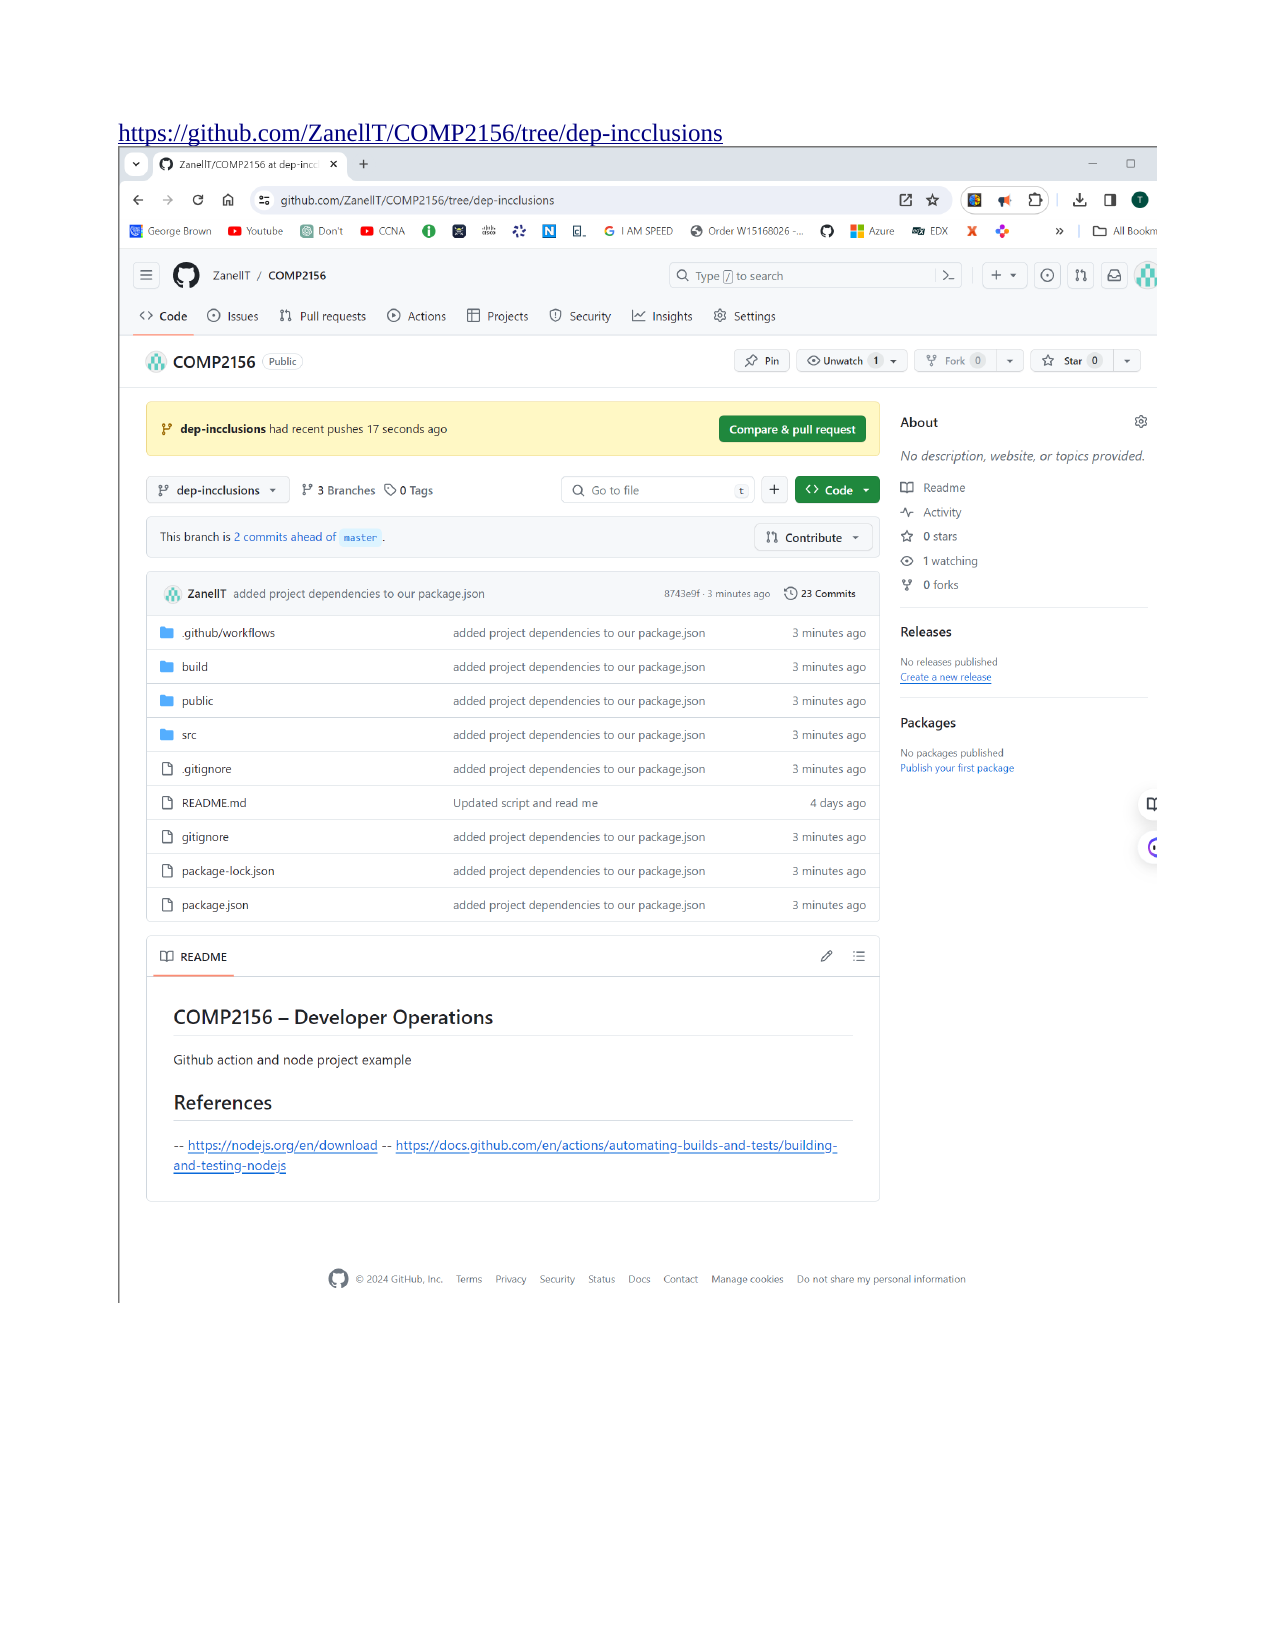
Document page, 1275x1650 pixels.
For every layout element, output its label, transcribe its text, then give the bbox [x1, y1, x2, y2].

picture [118, 146, 1157, 1303]
text https://github.com/ZanellT/COMP2156/tree/dep-incclusions [118, 118, 1157, 146]
